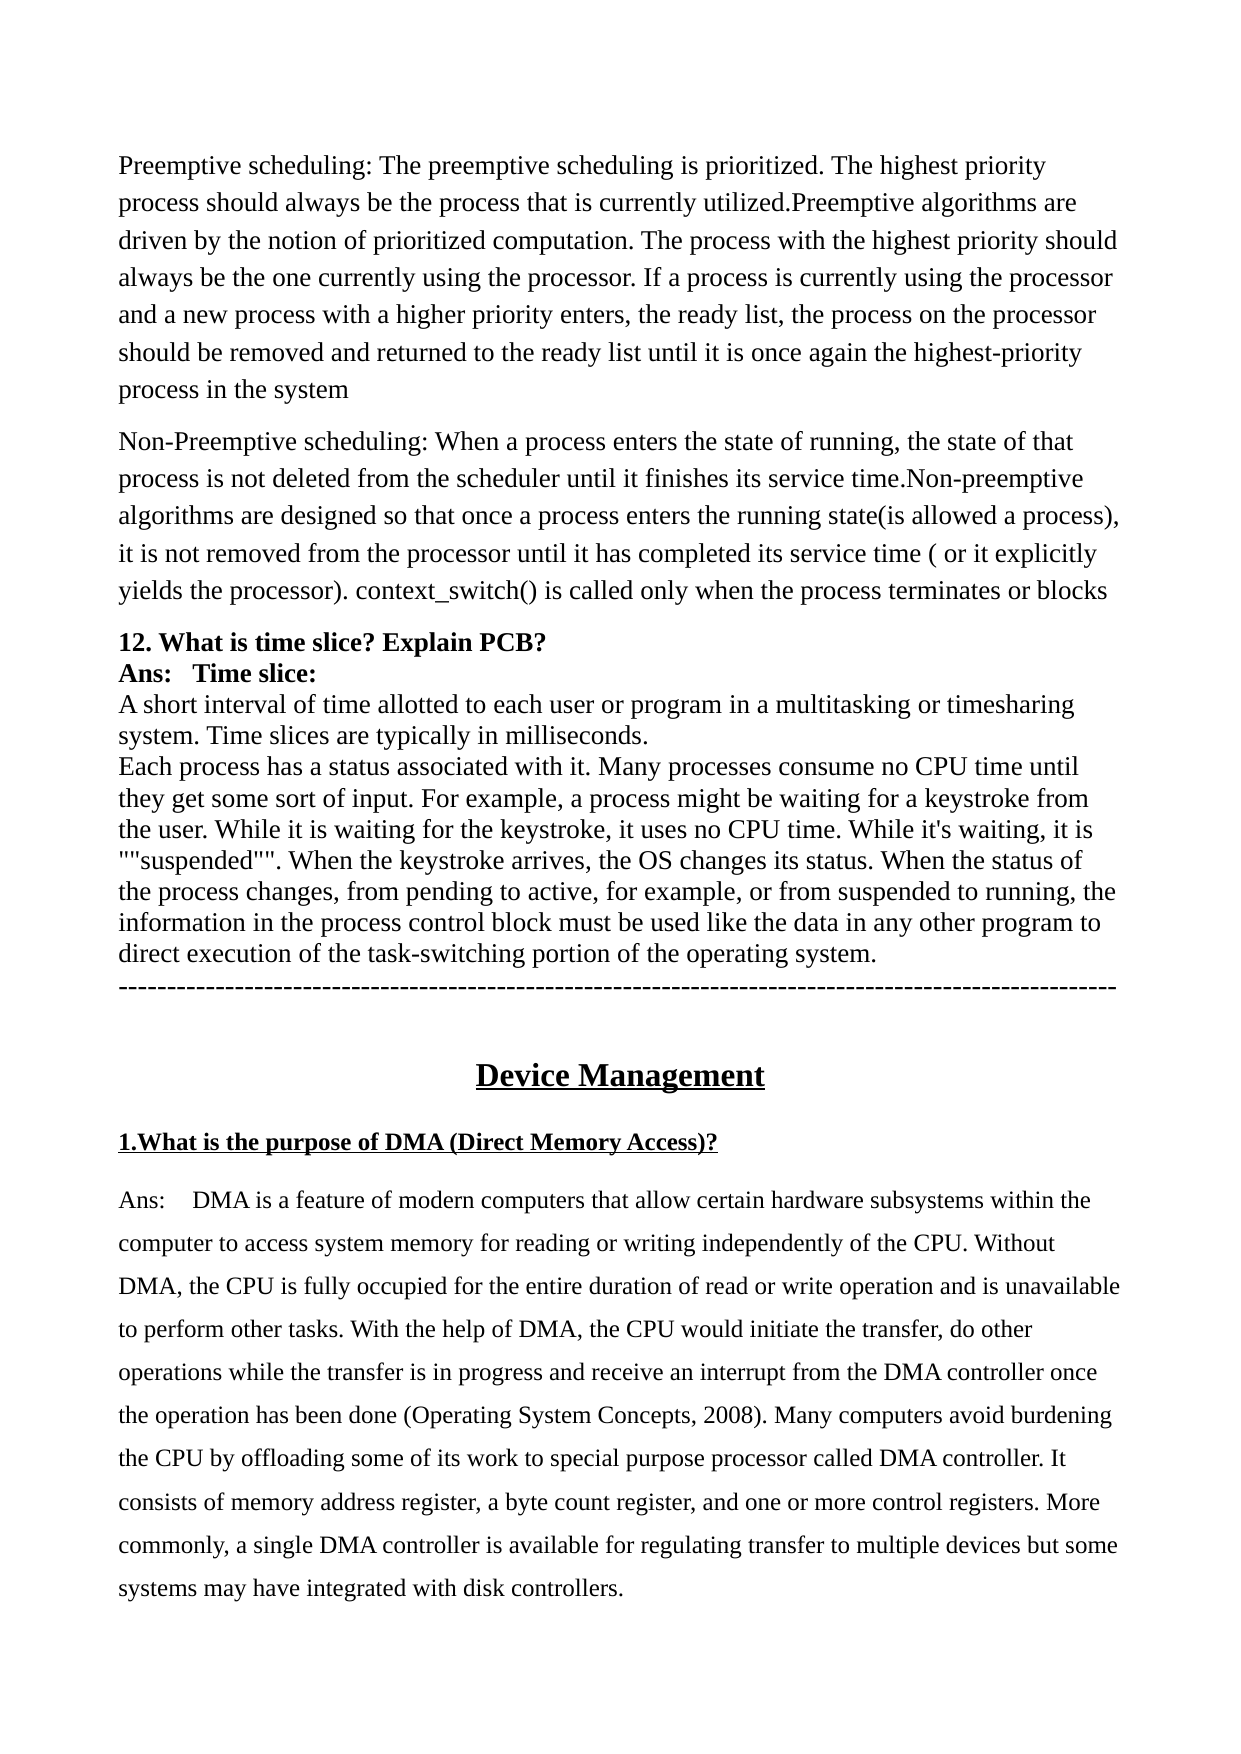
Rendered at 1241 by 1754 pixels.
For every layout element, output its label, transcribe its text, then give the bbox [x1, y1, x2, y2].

text 1.What is the purpose of DMA (Direct Memory Access)? [118, 1127, 1122, 1156]
text ------------------------------------------------------------------------------------------------------- [118, 968, 1122, 1002]
text Ans: Time slice: A short interval of time allotted to each user or program in a multitasking or timesharing system. Time slices are typically in milliseconds. [118, 657, 1122, 751]
text Ans: DMA is a feature of modern computers that allow certain hardware subsystems within the computer to access system memory for reading or writing independently of the CPU. Without DMA, the CPU is fully occupied for the entire duration of read or write operation and is unavailable to perform other tasks. With the help of DMA, the CPU would initiate the transfer, do other operations while the transfer is in progress and receive an interrupt from the DMA controller once the operation has been done (Operating System Concepts, 2008). Many computers avoid burdening the CPU by offloading some of its work to special purpose processor called DMA controller. It consists of memory address register, a byte count register, and one or more control registers. More commonly, a single DMA controller is available for regulating transfer to multiple devices but some systems may have integrated with disk controllers. [118, 1185, 1122, 1602]
text Each process has a status associated with it. Many processes consume no CPU time until they get some sort of input. For example, a process might be waiting for a keystroke from the user. While it is waiting for the keystroke, it uses no CPU time. While it's waiting, it is ""suspended"". When the keystroke arrives, the OS changes its status. When the status of the process changes, from pending to active, for example, or from suspended to running, the information in the process control block must be used like the data in any other program to direct execution of the task-switching portion of the operating system. [118, 751, 1122, 968]
text Device Management [118, 1055, 1122, 1093]
text Non-Preemptive scheduling: When a process enters the state of running, the state of that process is not deleted from the scheduler until it finishes its service time.Non-preemptive algorithms are designed so that once a process enters the running state(is allowed a process), it is not removed from the processor until it has completed its service time ( or it explicitly yields the processor). context_switch() is called only when the process terminates or blocks [118, 425, 1122, 605]
text Preemptive scheduling: The preemptive scheduling is prioritized. The highest priority process should always be the process that is currently utilized.Preemptive algorithms are driven by the notion of prioritized computation. The process with the highest priority should always be the one currently using the processor. If a process is currently using the processor and a new process with a higher priority enters, the ready list, the process on the processor should be removed and returned to the ready list until it is once again the highest-priority process in the system [118, 149, 1122, 404]
text 12. What is time slice? Explain PCB? [118, 626, 1122, 657]
